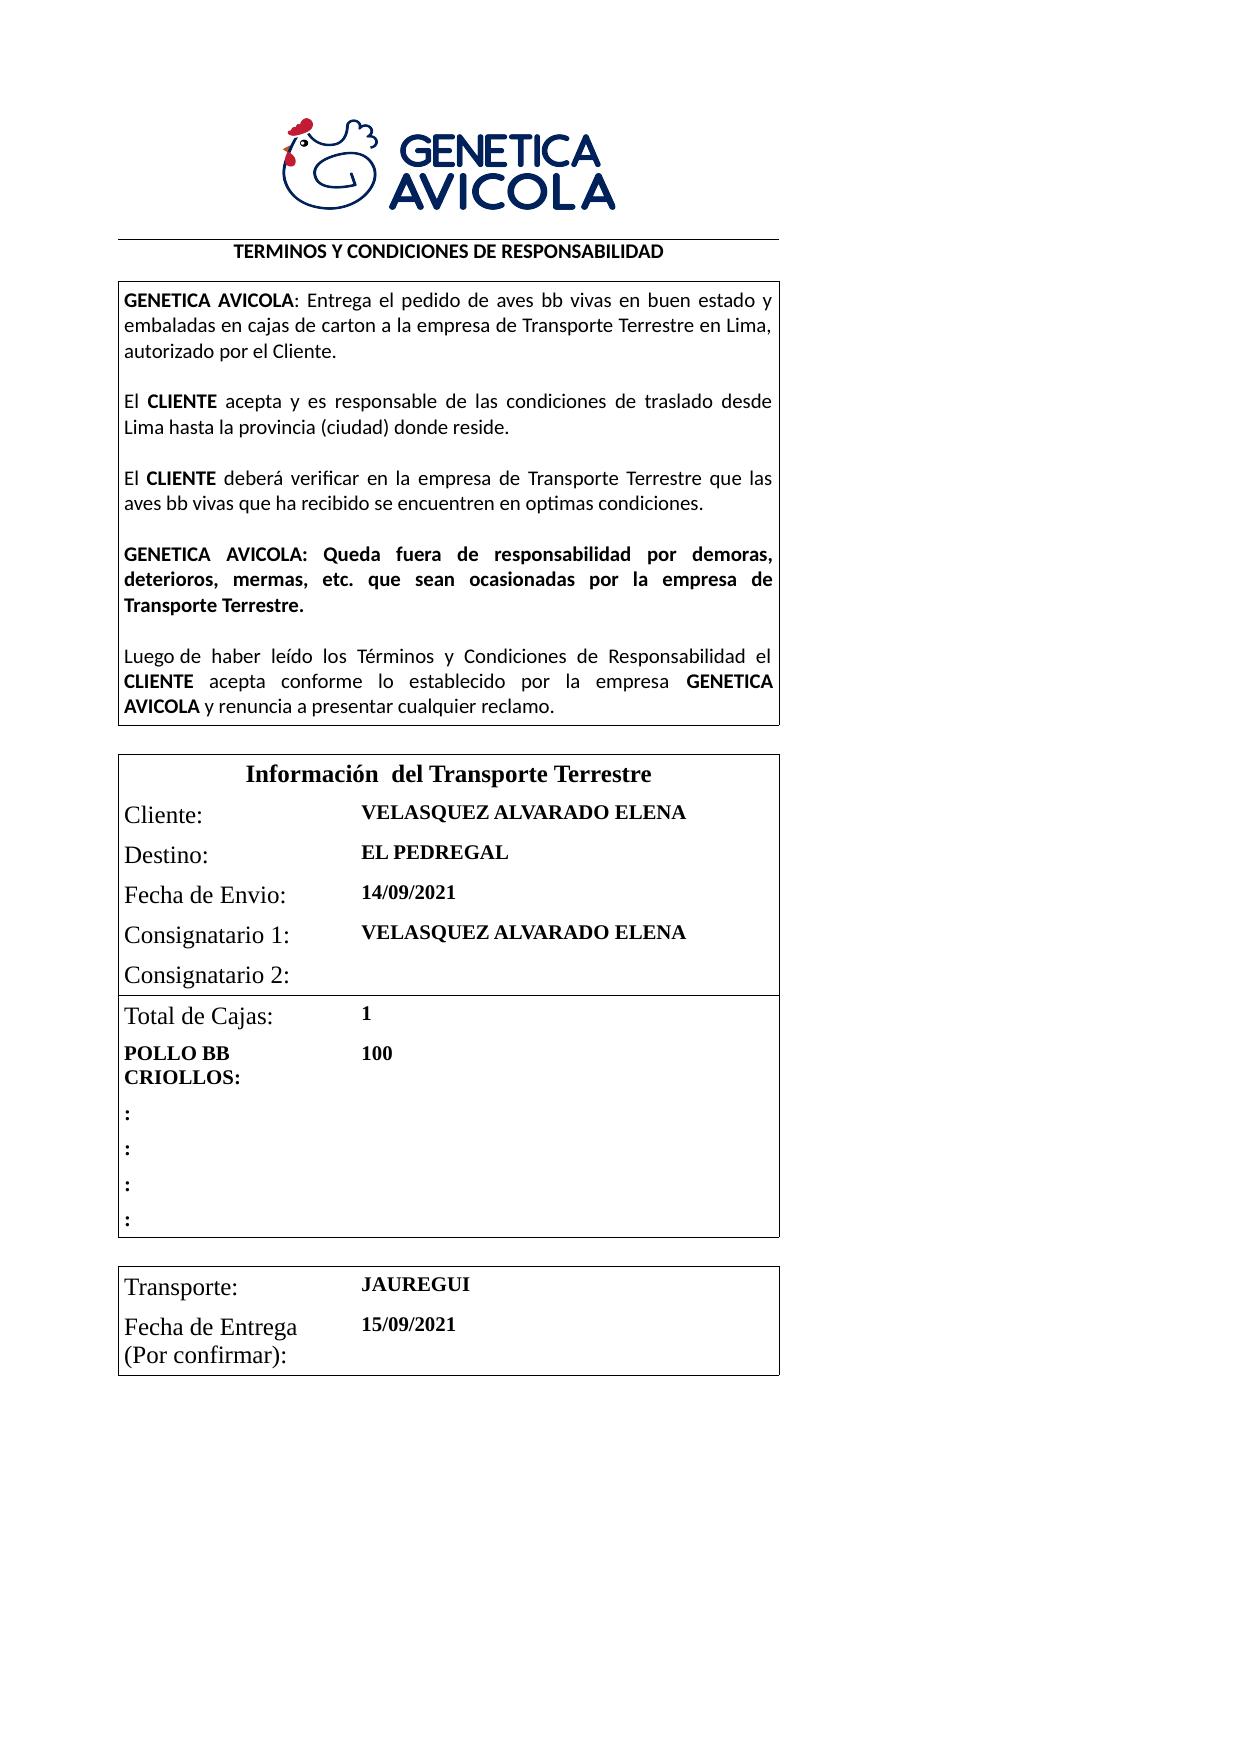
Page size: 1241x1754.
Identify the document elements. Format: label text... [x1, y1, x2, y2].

table_cell Consignatario 2: [119, 955, 356, 995]
table_cell Total de Cajas: [119, 996, 356, 1035]
table_cell [356, 1201, 779, 1237]
table_header TERMINOS Y CONDICIONES DE RESPONSABILIDAD [118, 240, 779, 281]
table_cell Consignatario 1: [119, 915, 356, 955]
table_cell [356, 1238, 779, 1266]
table_header Información del Transporte Terrestre [119, 755, 779, 794]
table_cell [118, 1238, 356, 1266]
table_cell : [119, 1166, 356, 1201]
picture [282, 118, 616, 210]
table_cell : [119, 1201, 356, 1237]
table_cell Transporte: [119, 1267, 356, 1306]
table_cell : [119, 1095, 356, 1130]
table_cell [356, 1166, 779, 1201]
table_cell [356, 955, 779, 995]
table_cell 100 [356, 1035, 779, 1095]
table_cell JAUREGUI [356, 1267, 779, 1306]
table_cell VELASQUEZ ALVARADO ELENA [356, 915, 779, 955]
table_cell : [119, 1130, 356, 1166]
table_cell Fecha de Entrega (Por confirmar): [119, 1306, 356, 1375]
table_cell 15/09/2021 [356, 1306, 779, 1375]
table_cell Fecha de Envio: [119, 874, 356, 914]
table_cell VELASQUEZ ALVARADO ELENA [356, 794, 779, 834]
table_cell GENETICA AVICOLA: Entrega el pedido de aves bb vivas en buen estado y embaladas en cajas de carton a la empresa de Transporte Terrestre en Lima, autorizado por el Cliente. El CLIENTE acepta y es responsable de las condiciones de traslado desde Lima hasta la provincia (ciudad) donde reside. El CLIENTE deberá verificar en la empresa de Transporte Terrestre que las aves bb vivas que ha recibido se encuentren en optimas condiciones. GENETICA AVICOLA: Queda fuera de responsabilidad por demoras, deterioros, mermas, etc. que sean ocasionadas por la empresa de Transporte Terrestre. Luego de haber leído los Términos y Condiciones de Responsabilidad el CLIENTE acepta conforme lo establecido por la empresa GENETICA AVICOLA y renuncia a presentar cualquier reclamo. [119, 282, 779, 725]
table_cell Cliente: [119, 794, 356, 834]
table_cell [356, 1095, 779, 1130]
table_cell 1 [356, 996, 779, 1035]
table_cell 14/09/2021 [356, 874, 779, 914]
table_cell EL PEDREGAL [356, 834, 779, 874]
table_cell [356, 1130, 779, 1166]
table_cell Destino: [119, 834, 356, 874]
table_cell POLLO BB CRIOLLOS: [119, 1035, 356, 1095]
